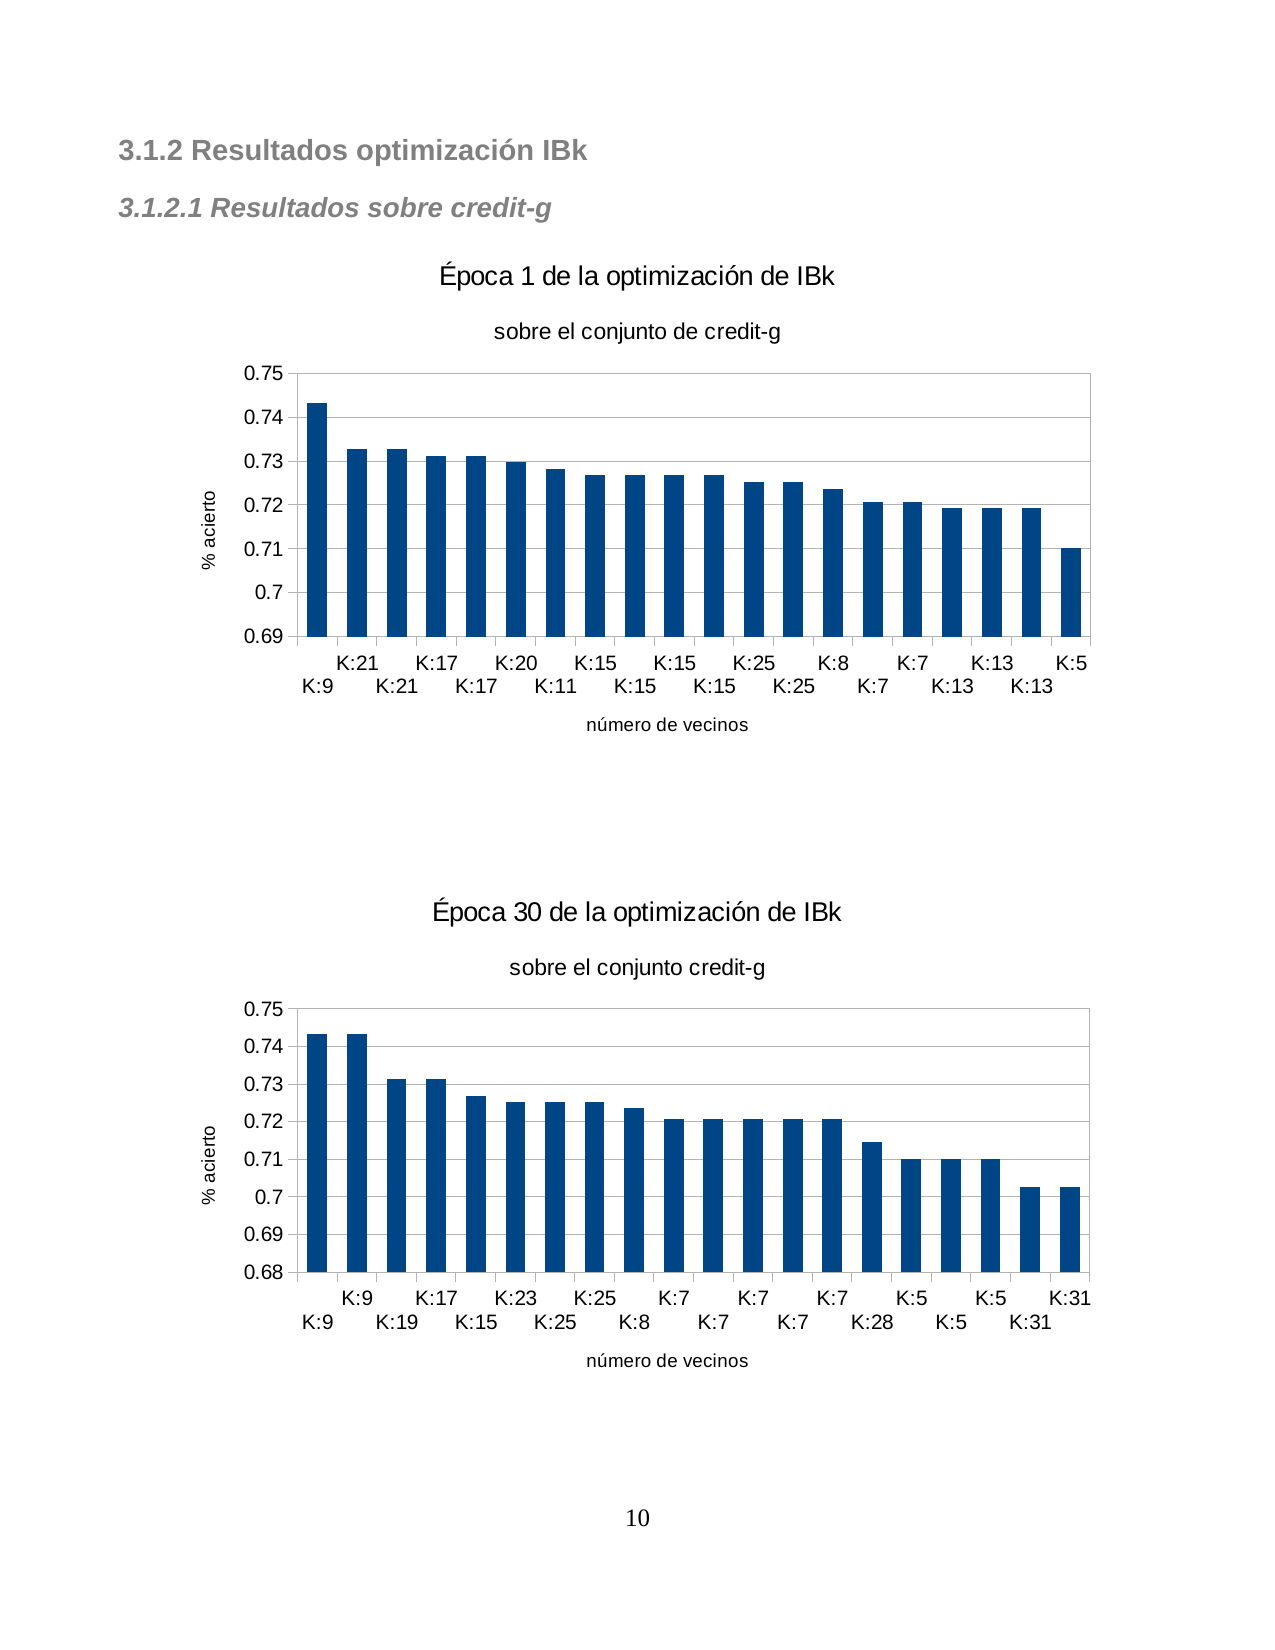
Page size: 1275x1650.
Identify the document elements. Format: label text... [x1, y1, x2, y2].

subtitle 3.1.2 Resultados optimización IBk [118, 133, 1157, 166]
subtitle 3.1.2.1 Resultados sobre credit-g [118, 191, 1157, 223]
